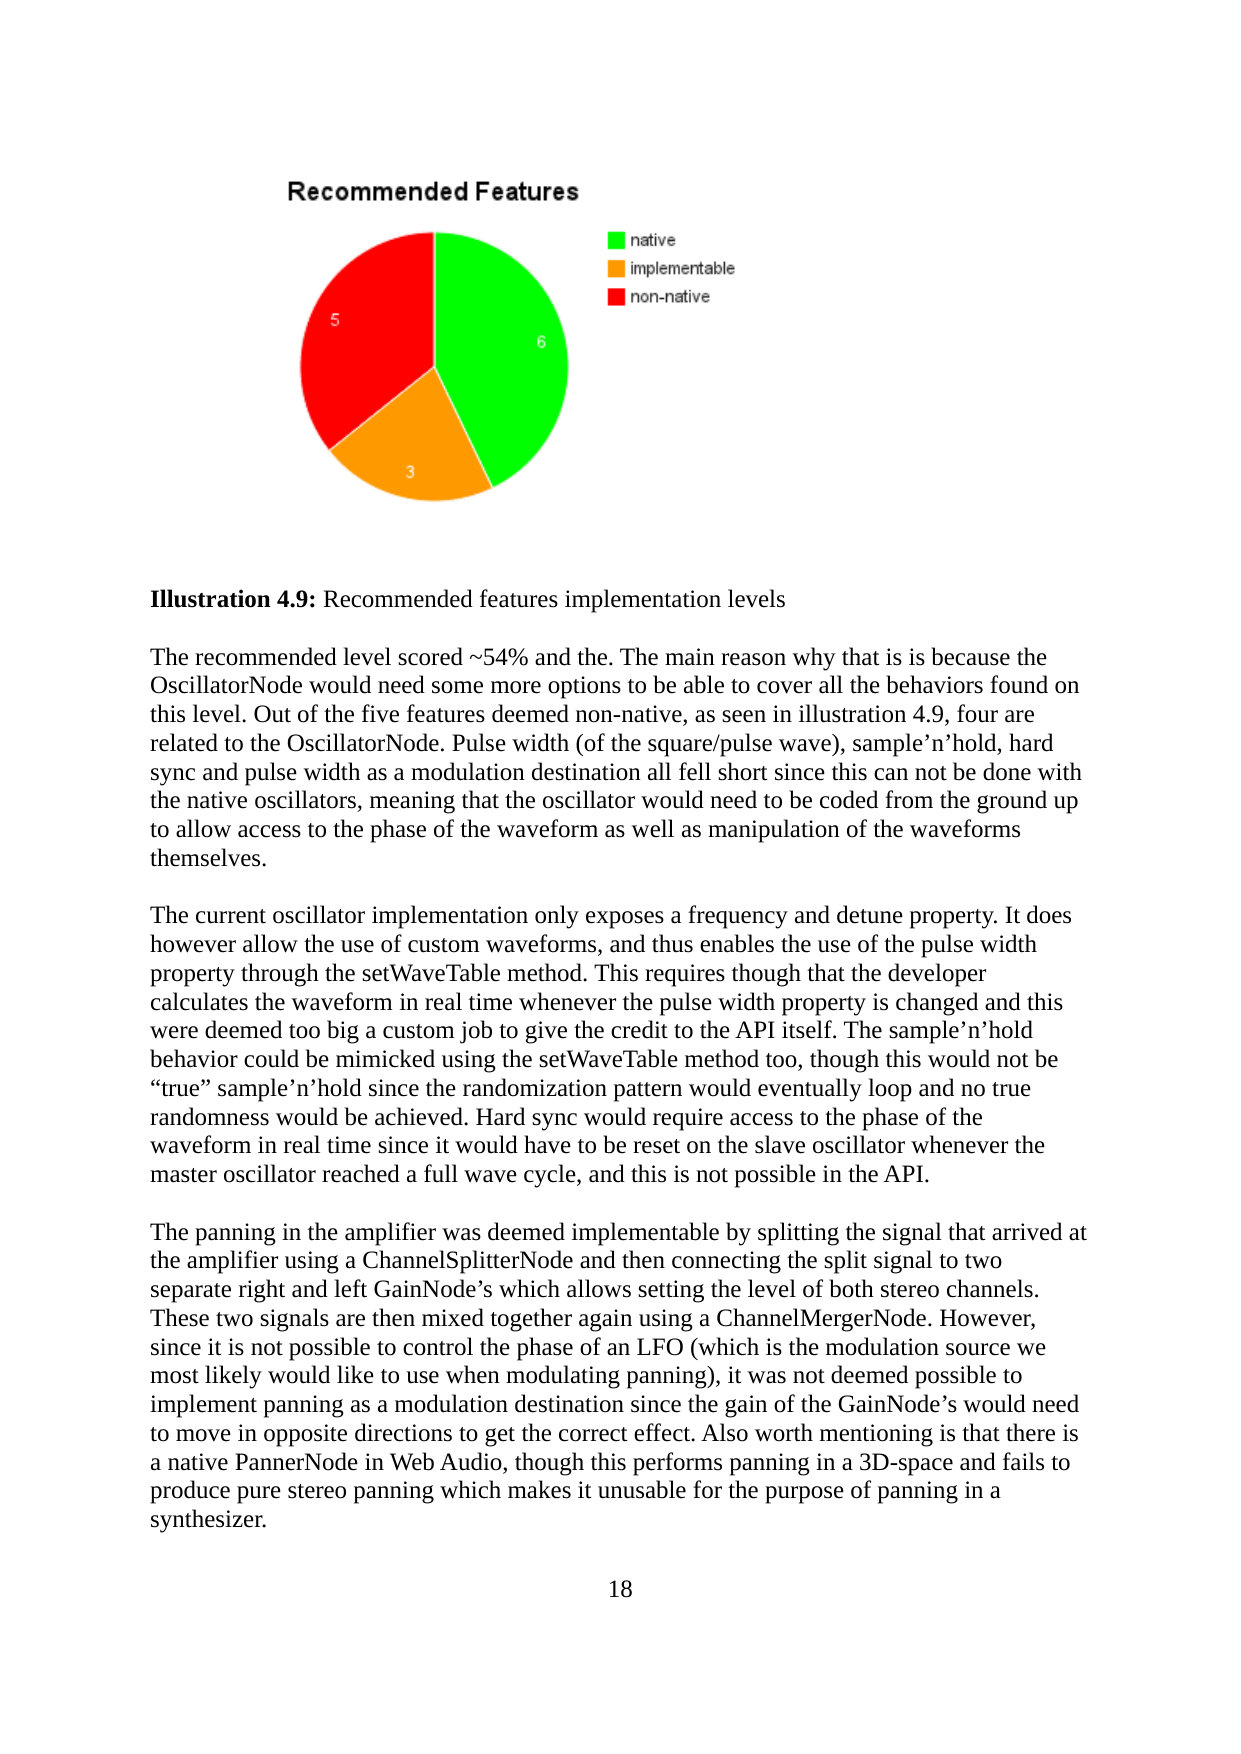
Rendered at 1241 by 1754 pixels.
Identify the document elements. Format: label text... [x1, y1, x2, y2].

text The current oscillator implementation only exposes a frequency and detune property. It does however allow the use of custom waveforms, and thus enables the use of the pulse width property through the setWaveTable method. This requires though that the developer calculates the waveform in real time whenever the pulse width property is changed and this were deemed too big a custom job to give the credit to the API itself. The sample’n’hold behavior could be mimicked using the setWaveTable method too, though this would not be “true” sample’n’hold since the randomization pattern would eventually loop and no true randomness would be achieved. Hard sync would require access to the phase of the waveform in real time since it would have to be reset on the slave oscillator whenever the master oscillator reached a full wave cycle, and this is not possible in the API. [150, 901, 1090, 1188]
text Illustration 4.9: Recommended features implementation levels [150, 584, 1090, 613]
text The recommended level scored ~54% and the. The main reason why that is is because the OscillatorNode would need some more options to be able to cover all the behaviors found on this level. Out of the five features deemed non-native, as seen in illustration 4.9, four are related to the OscillatorNode. Pulse width (of the square/pulse wave), sample’n’hold, hard sync and pulse width as a modulation destination all fell short since this can not be done with the native oscillators, meaning that the oscillator would need to be coded from the ground up to allow access to the phase of the waveform as well as manipulation of the waveforms themselves. [150, 642, 1090, 872]
text The panning in the amplifier was deemed implementable by splitting the signal that arrived at the amplifier using a ChannelSplitterNode and then connecting the split signal to two separate right and left GainNode’s which allows setting the level of both stereo channels. These two signals are then mixed together again using a ChannelMergerNode. However, since it is not possible to control the phase of an LFO (which is the modulation source we most likely would like to use when modulating panning), it was not deemed possible to implement panning as a modulation destination since the gain of the GainNode’s would need to move in opposite directions to get the correct effect. Also worth mentioning is that there is a native PannerNode in Web Audio, though this performs panning in a 3D-space and fails to produce pure stereo panning which makes it unusable for the purpose of panning in a synthesizer. [150, 1217, 1090, 1533]
picture [150, 150, 899, 585]
